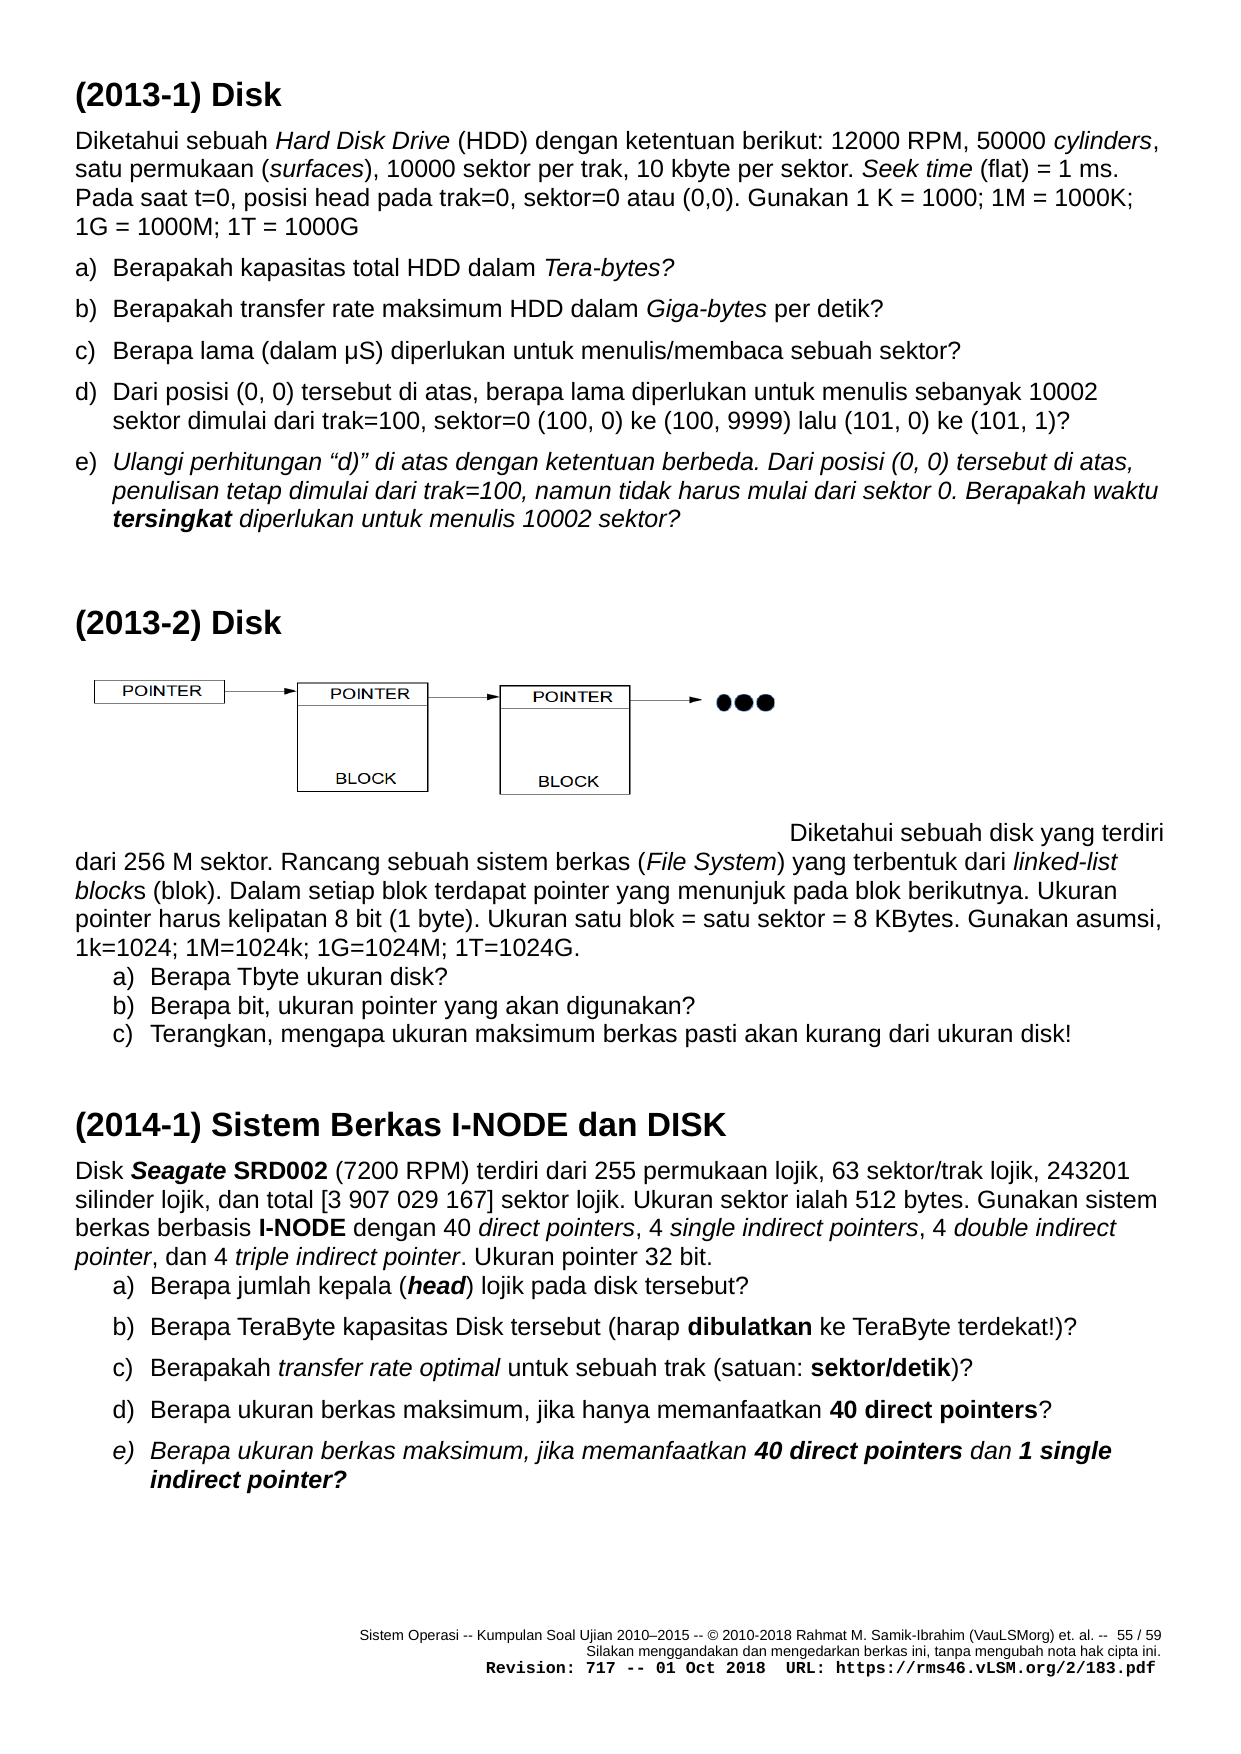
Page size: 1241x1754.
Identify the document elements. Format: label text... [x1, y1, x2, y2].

list Dari posisi (0, 0) tersebut di atas, berapa lama diperlukan untuk menulis sebanyak 10002 sektor dimulai dari trak=100, sektor=0 (100, 0) ke (100, 9999) lalu (101, 0) ke (101, 1)? [75, 377, 1166, 434]
list Berapa ukuran berkas maksimum, jika hanya memanfaatkan 40 direct pointers? [112, 1394, 1166, 1423]
text Diketahui sebuah Hard Disk Drive (HDD) dengan ketentuan berikut: 12000 RPM, 50000 cylinders, satu permukaan (surfaces), 10000 sektor per trak, 10 kbyte per sektor. Seek time (flat) = 1 ms. Pada saat t=0, posisi head pada trak=0, sektor=0 atau (0,0). Gunakan 1 K = 1000; 1M = 1000K; 1G = 1000M; 1T = 1000G [75, 126, 1166, 241]
list Ulangi perhitungan “d)” di atas dengan ketentuan berbeda. Dari posisi (0, 0) tersebut di atas, penulisan tetap dimulai dari trak=100, namun tidak harus mulai dari sektor 0. Berapakah waktu tersingkat diperlukan untuk menulis 10002 sektor? [75, 447, 1166, 533]
list Berapakah transfer rate maksimum HDD dalam Giga-bytes per detik? [75, 294, 1166, 323]
list Berapakah kapasitas total HDD dalam Tera-bytes? [75, 253, 1166, 282]
text Diketahui sebuah disk yang terdiri dari 256 M sektor. Rancang sebuah sistem berkas (File System) yang terbentuk dari linked-list blocks (blok). Dalam setiap blok terdapat pointer yang menunjuk pada blok berikutnya. Ukuran pointer harus kelipatan 8 bit (1 byte). Ukuran satu blok = satu sektor = 8 KBytes. Gunakan asumsi, 1k=1024; 1M=1024k; 1G=1024M; 1T=1024G. [75, 818, 1166, 962]
list Berapa jumlah kepala (head) lojik pada disk tersebut? [112, 1271, 1166, 1299]
list Terangkan, mengapa ukuran maksimum berkas pasti akan kurang dari ukuran disk! [112, 1019, 1166, 1048]
list Berapa bit, ukuran pointer yang akan digunakan? [112, 991, 1166, 1019]
list Berapa TeraByte kapasitas Disk tersebut (harap dibulatkan ke TeraByte terdekat!)? [112, 1312, 1166, 1341]
text Disk Seagate SRD002 (7200 RPM) terdiri dari 255 permukaan lojik, 63 sektor/trak lojik, 243201 silinder lojik, dan total [3 907 029 167] sektor lojik. Ukuran sektor ialah 512 bytes. Gunakan sistem berkas berbasis I-NODE dengan 40 direct pointers, 4 single indirect pointers, 4 double indirect pointer, dan 4 triple indirect pointer. Ukuran pointer 32 bit. [75, 1156, 1166, 1271]
list Berapakah transfer rate optimal untuk sebuah trak (satuan: sektor/detik)? [112, 1353, 1166, 1382]
subtitle (2013-1) Disk [75, 75, 1166, 114]
list Berapa ukuran berkas maksimum, jika memanfaatkan 40 direct pointers dan 1 single indirect pointer? [112, 1436, 1166, 1493]
list Berapa lama (dalam μS) diperlukan untuk menulis/membaca sebuah sektor? [75, 336, 1166, 364]
picture [71, 647, 790, 824]
subtitle (2013-2) Disk [75, 603, 1166, 641]
list Berapa Tbyte ukuran disk? [112, 962, 1166, 991]
subtitle (2014-1) Sistem Berkas I-NODE dan DISK [75, 1105, 1166, 1144]
